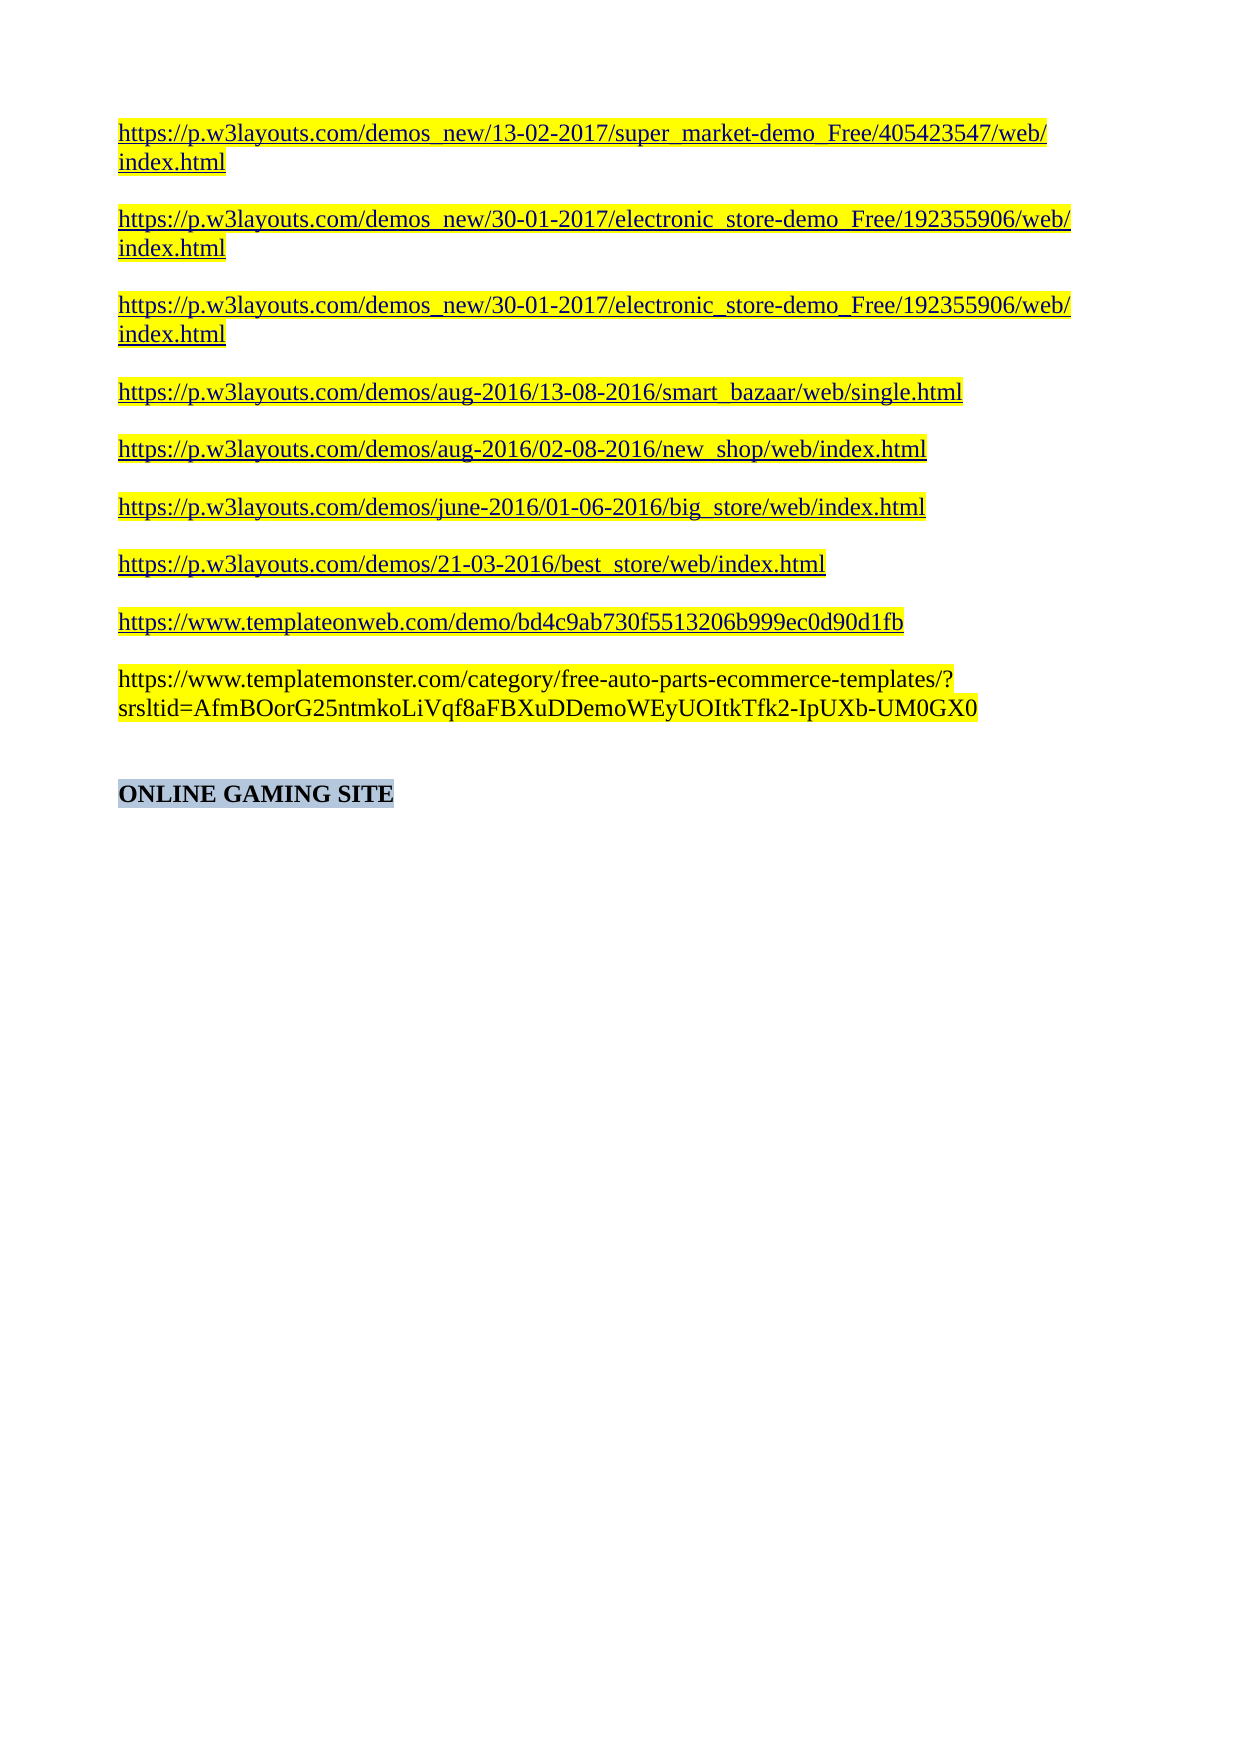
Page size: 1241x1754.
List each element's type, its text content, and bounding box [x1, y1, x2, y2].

text https://p.w3layouts.com/demos_new/30-01-2017/electronic_store-demo_Free/192355906/web/index.html [118, 204, 1122, 262]
text https://p.w3layouts.com/demos/21-03-2016/best_store/web/index.html [118, 549, 1122, 578]
text https://p.w3layouts.com/demos/june-2016/01-06-2016/big_store/web/index.html [118, 492, 1122, 521]
text https://www.templatemonster.com/category/free-auto-parts-ecommerce-templates/?srsltid=AfmBOorG25ntmkoLiVqf8aFBXuDDemoWEyUOItkTfk2-IpUXb-UM0GX0 [118, 664, 1122, 722]
text https://p.w3layouts.com/demos_new/13-02-2017/super_market-demo_Free/405423547/web/index.html [118, 118, 1122, 176]
text https://p.w3layouts.com/demos_new/30-01-2017/electronic_store-demo_Free/192355906/web/index.html [118, 291, 1122, 348]
text https://p.w3layouts.com/demos/aug-2016/13-08-2016/smart_bazaar/web/single.html [118, 377, 1122, 406]
text https://p.w3layouts.com/demos/aug-2016/02-08-2016/new_shop/web/index.html [118, 434, 1122, 463]
text https://www.templateonweb.com/demo/bd4c9ab730f5513206b999ec0d90d1fb [118, 607, 1122, 636]
text ONLINE GAMING SITE [118, 779, 1122, 808]
